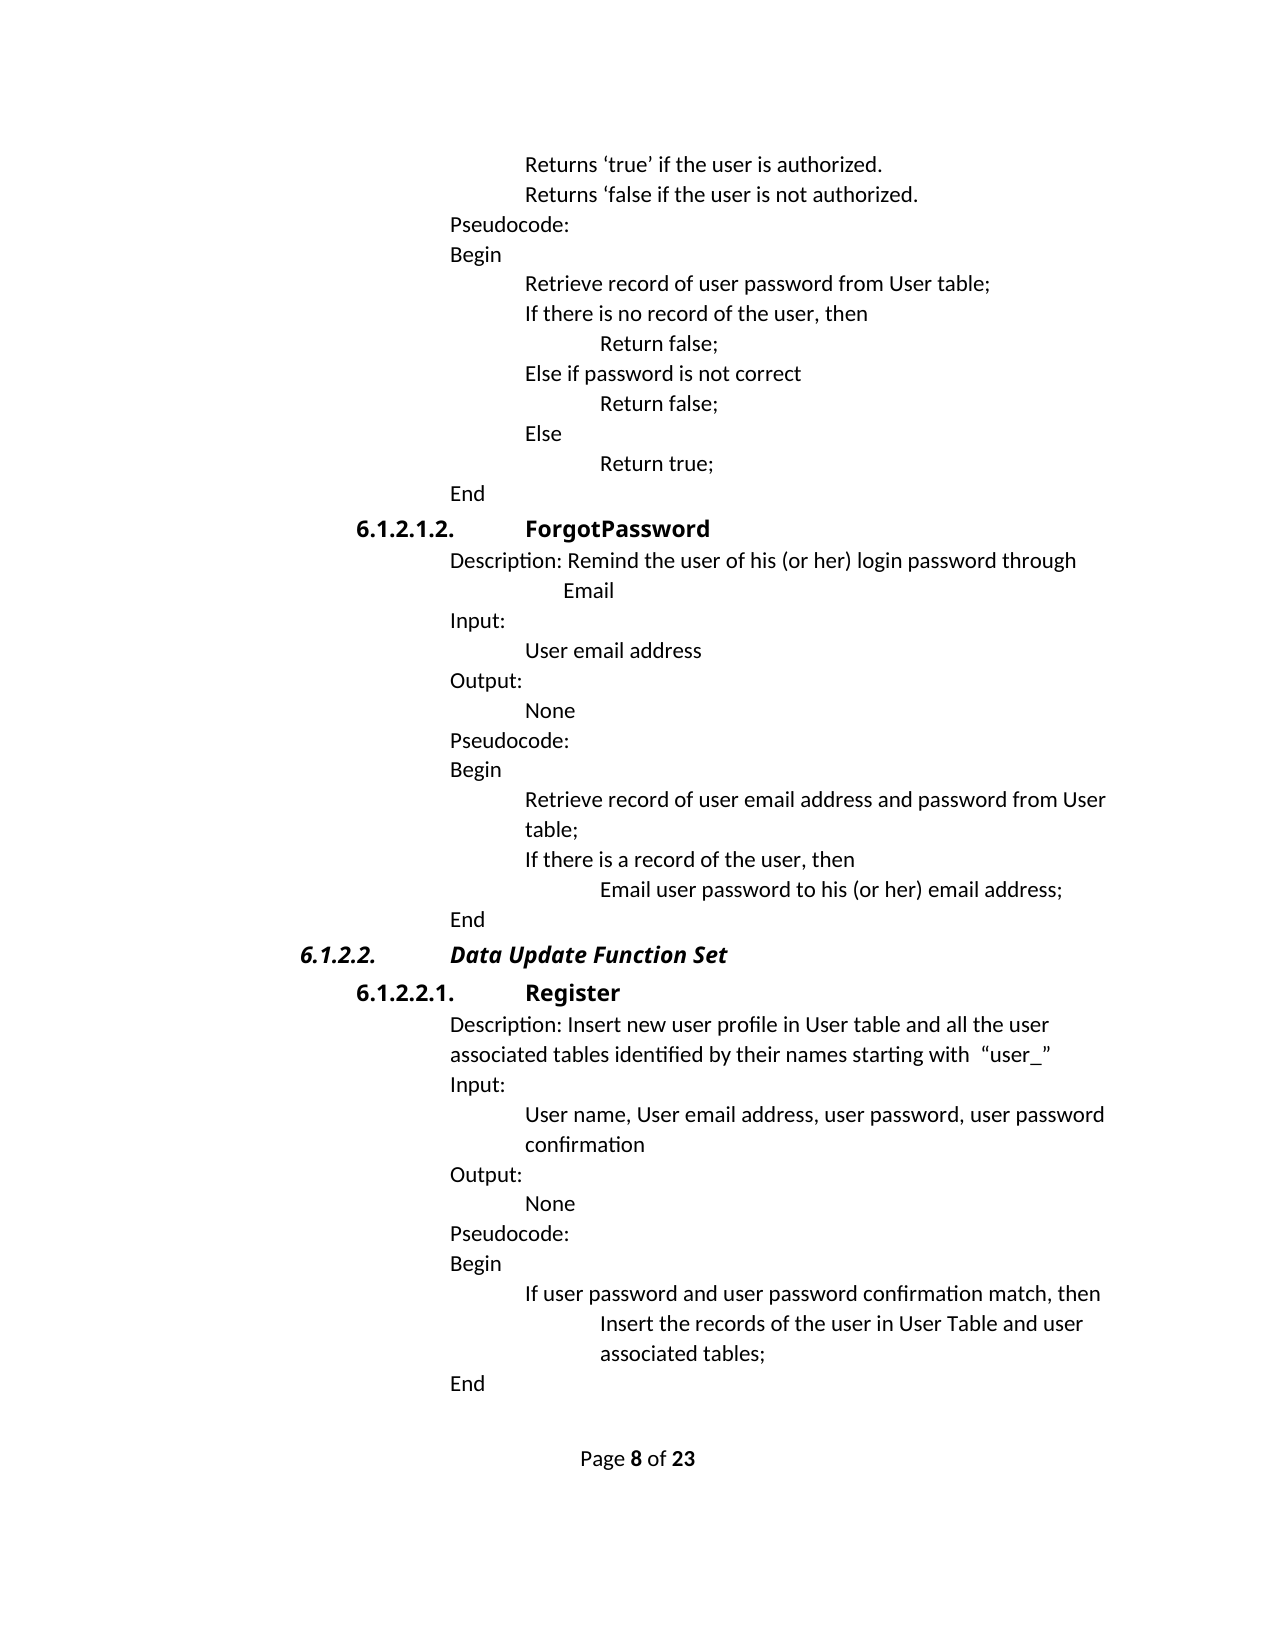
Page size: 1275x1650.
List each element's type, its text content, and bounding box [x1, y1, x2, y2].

subtitle Data Update Function Set [300, 939, 1125, 970]
subtitle Register [356, 977, 1125, 1008]
text Output: [450, 666, 1125, 694]
text Begin [450, 240, 1125, 268]
text Description: Insert new user profile in User table and all the user associated tables identified by their names starting with “user_” [450, 1010, 1125, 1068]
text Insert the records of the user in User Table and user associated tables; [600, 1309, 1125, 1367]
text Returns ‘false if the user is not authorized. [450, 180, 1125, 208]
text Return false; [450, 329, 1125, 357]
text Email user password to his (or her) email address; [450, 875, 1125, 903]
subtitle ForgotPassword [356, 513, 1125, 544]
text Retrieve record of user email address and password from User table; [525, 786, 1125, 843]
list User name, User email address, user password, user password confirmation [525, 1100, 1125, 1158]
text Input: [450, 606, 1125, 634]
text Pseudocode: [450, 726, 1125, 754]
text Pseudocode: [450, 1219, 1125, 1247]
text End [450, 479, 1125, 507]
text Return false; [450, 389, 1125, 417]
text If there is a record of the user, then [450, 845, 1125, 873]
text Return true; [450, 449, 1125, 477]
text None [450, 696, 1125, 724]
text Email [450, 576, 1125, 604]
text Begin [450, 1249, 1125, 1277]
text None [525, 1189, 1125, 1218]
text Output: [450, 1160, 1125, 1188]
text Description: Remind the user of his (or her) login password through [450, 546, 1125, 574]
text End [450, 1369, 1125, 1397]
text Retrieve record of user password from User table; [450, 269, 1125, 298]
text Else [450, 419, 1125, 447]
text Input: [450, 1070, 1125, 1098]
text User email address [450, 636, 1125, 664]
text If there is no record of the user, then [450, 299, 1125, 327]
text Else if password is not correct [450, 359, 1125, 387]
text Returns ‘true’ if the user is authorized. [450, 150, 1125, 178]
text Begin [450, 756, 1125, 784]
text End [450, 905, 1125, 933]
text Pseudocode: [450, 210, 1125, 238]
text If user password and user password confirmation match, then [525, 1279, 1125, 1307]
